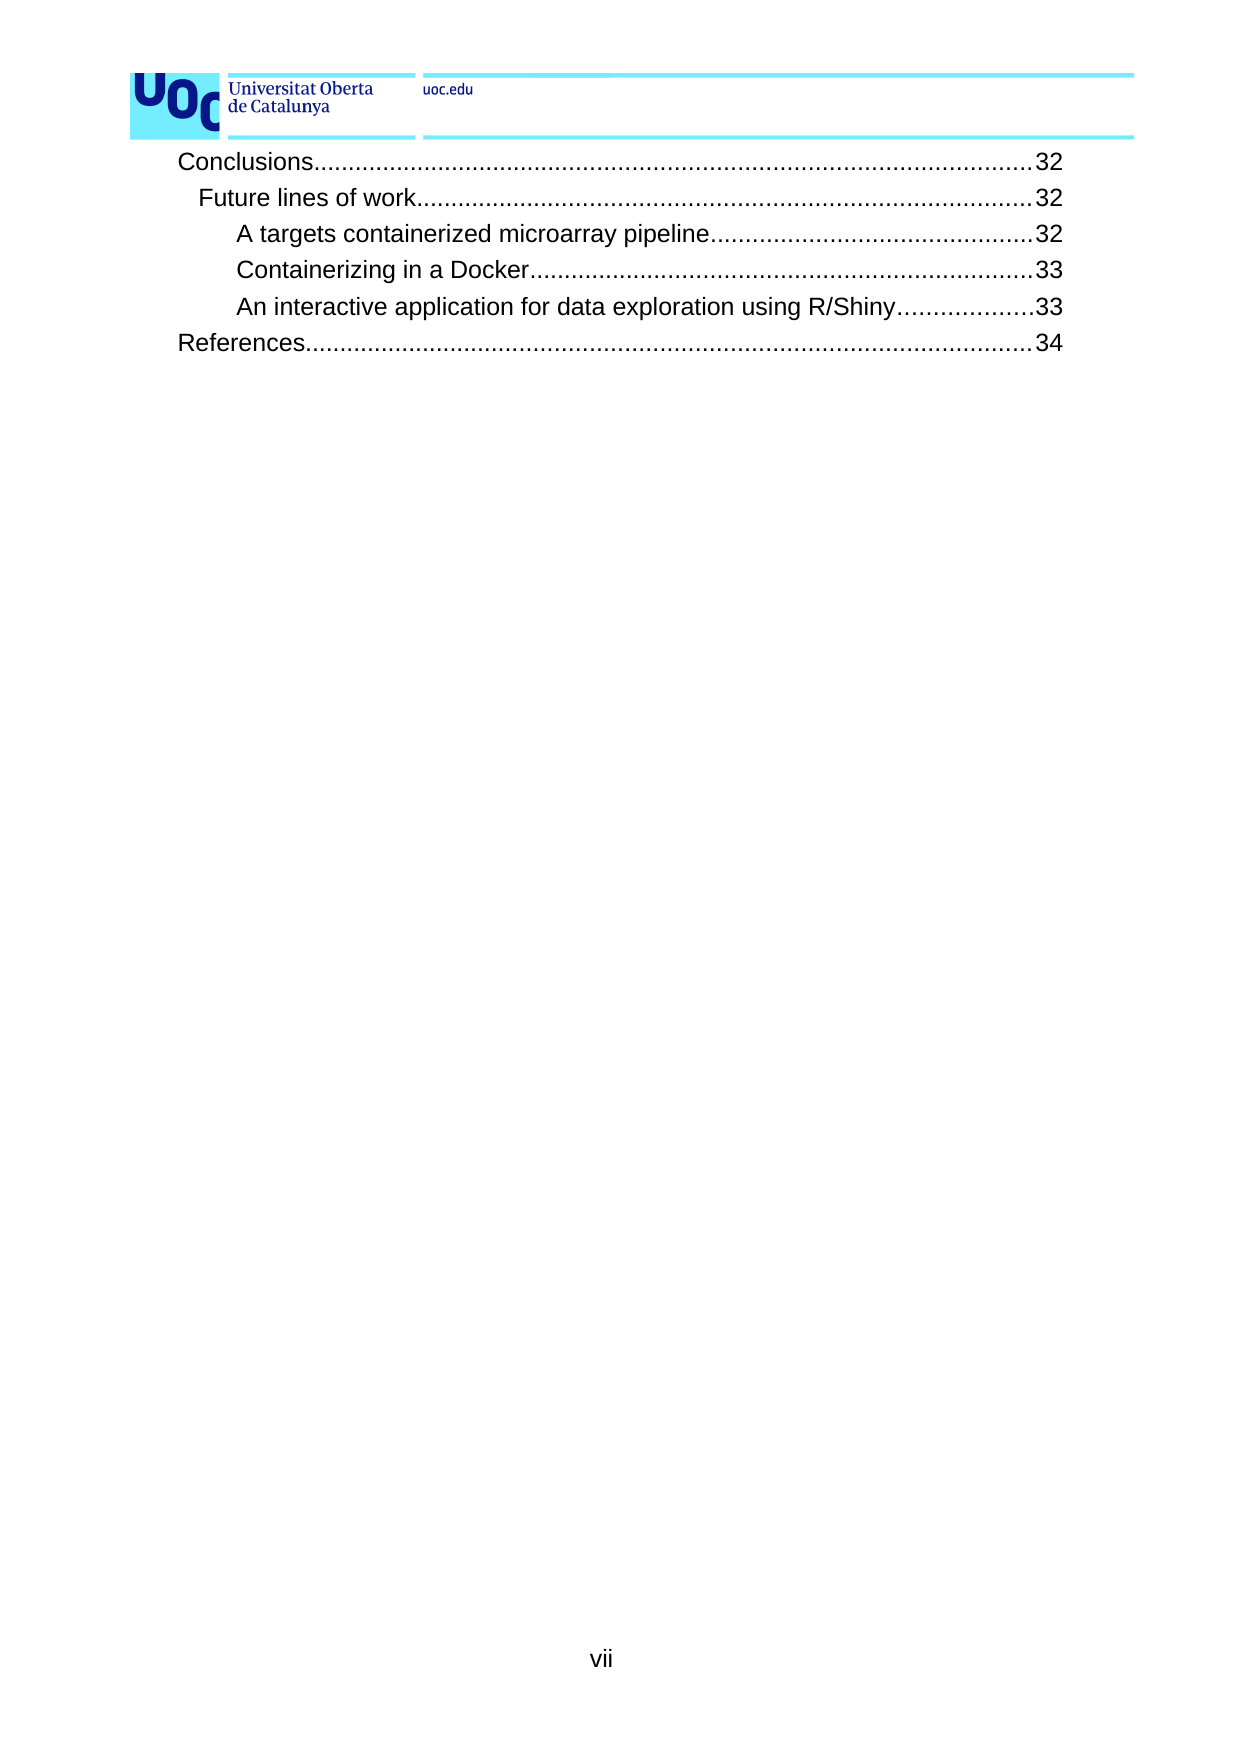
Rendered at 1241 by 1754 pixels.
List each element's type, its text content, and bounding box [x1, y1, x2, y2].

text A targets containerized microarray pipeline 32 [236, 219, 1063, 248]
text References 34 [177, 328, 1063, 356]
text An interactive application for data exploration using R/Shiny 33 [236, 292, 1063, 320]
text Conclusions 32 [177, 147, 1063, 176]
text Containerizing in a Docker 33 [236, 256, 1063, 284]
picture [130, 73, 1135, 143]
text Future lines of work 32 [198, 183, 1063, 212]
